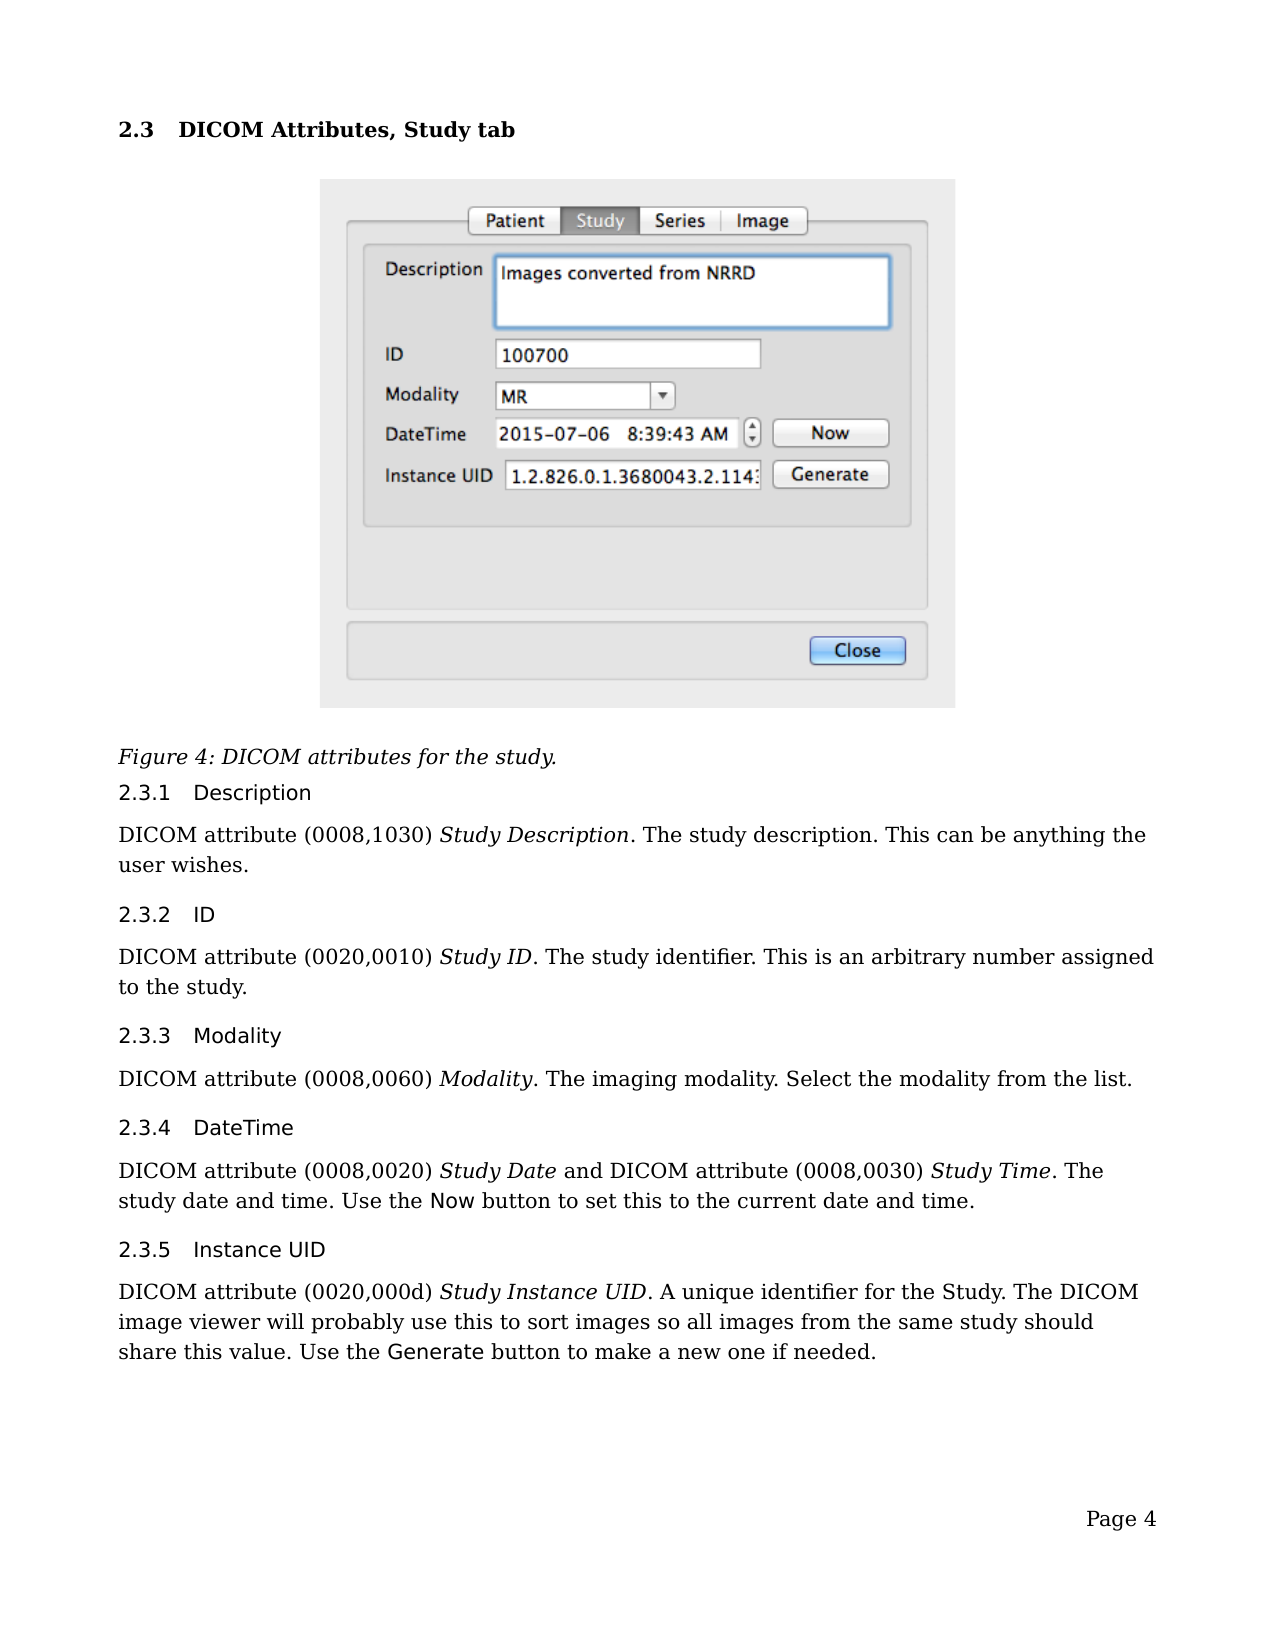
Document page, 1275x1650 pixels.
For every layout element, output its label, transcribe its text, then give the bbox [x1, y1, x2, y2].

subtitle [118, 168, 1157, 745]
subtitle DICOM attribute (0008,0020) Study Date and DICOM attribute (0008,0030) Study Time. The study date and time. Use the Now button to set this to the current date and time. [118, 1153, 1157, 1213]
subtitle Instance UID [118, 1238, 1157, 1262]
text Figure 4: DICOM attributes for the study. [118, 745, 1157, 769]
subtitle Modality [118, 1024, 1157, 1049]
picture [319, 179, 956, 708]
subtitle DICOM attribute (0008,0060) Modality. The imaging modality. Select the modality from the list. [118, 1061, 1157, 1091]
subtitle DICOM attribute (0008,1030) Study Description. The study description. This can be anything the user wishes. [118, 818, 1157, 878]
subtitle DateTime [118, 1116, 1157, 1140]
subtitle DICOM attribute (0020,0010) Study ID. The study identifier. This is an arbitrary number assigned to the study. [118, 939, 1157, 999]
subtitle DICOM Attributes, Study tab [118, 118, 1157, 143]
subtitle ID [118, 903, 1157, 927]
subtitle Description [118, 769, 1157, 805]
text DICOM attribute (0020,000d) Study Instance UID. A unique identifier for the Study. The DICOM image viewer will probably use this to sort images so all images from the same study should share this value. Use the Generate button to make a new one if needed. [118, 1275, 1157, 1365]
